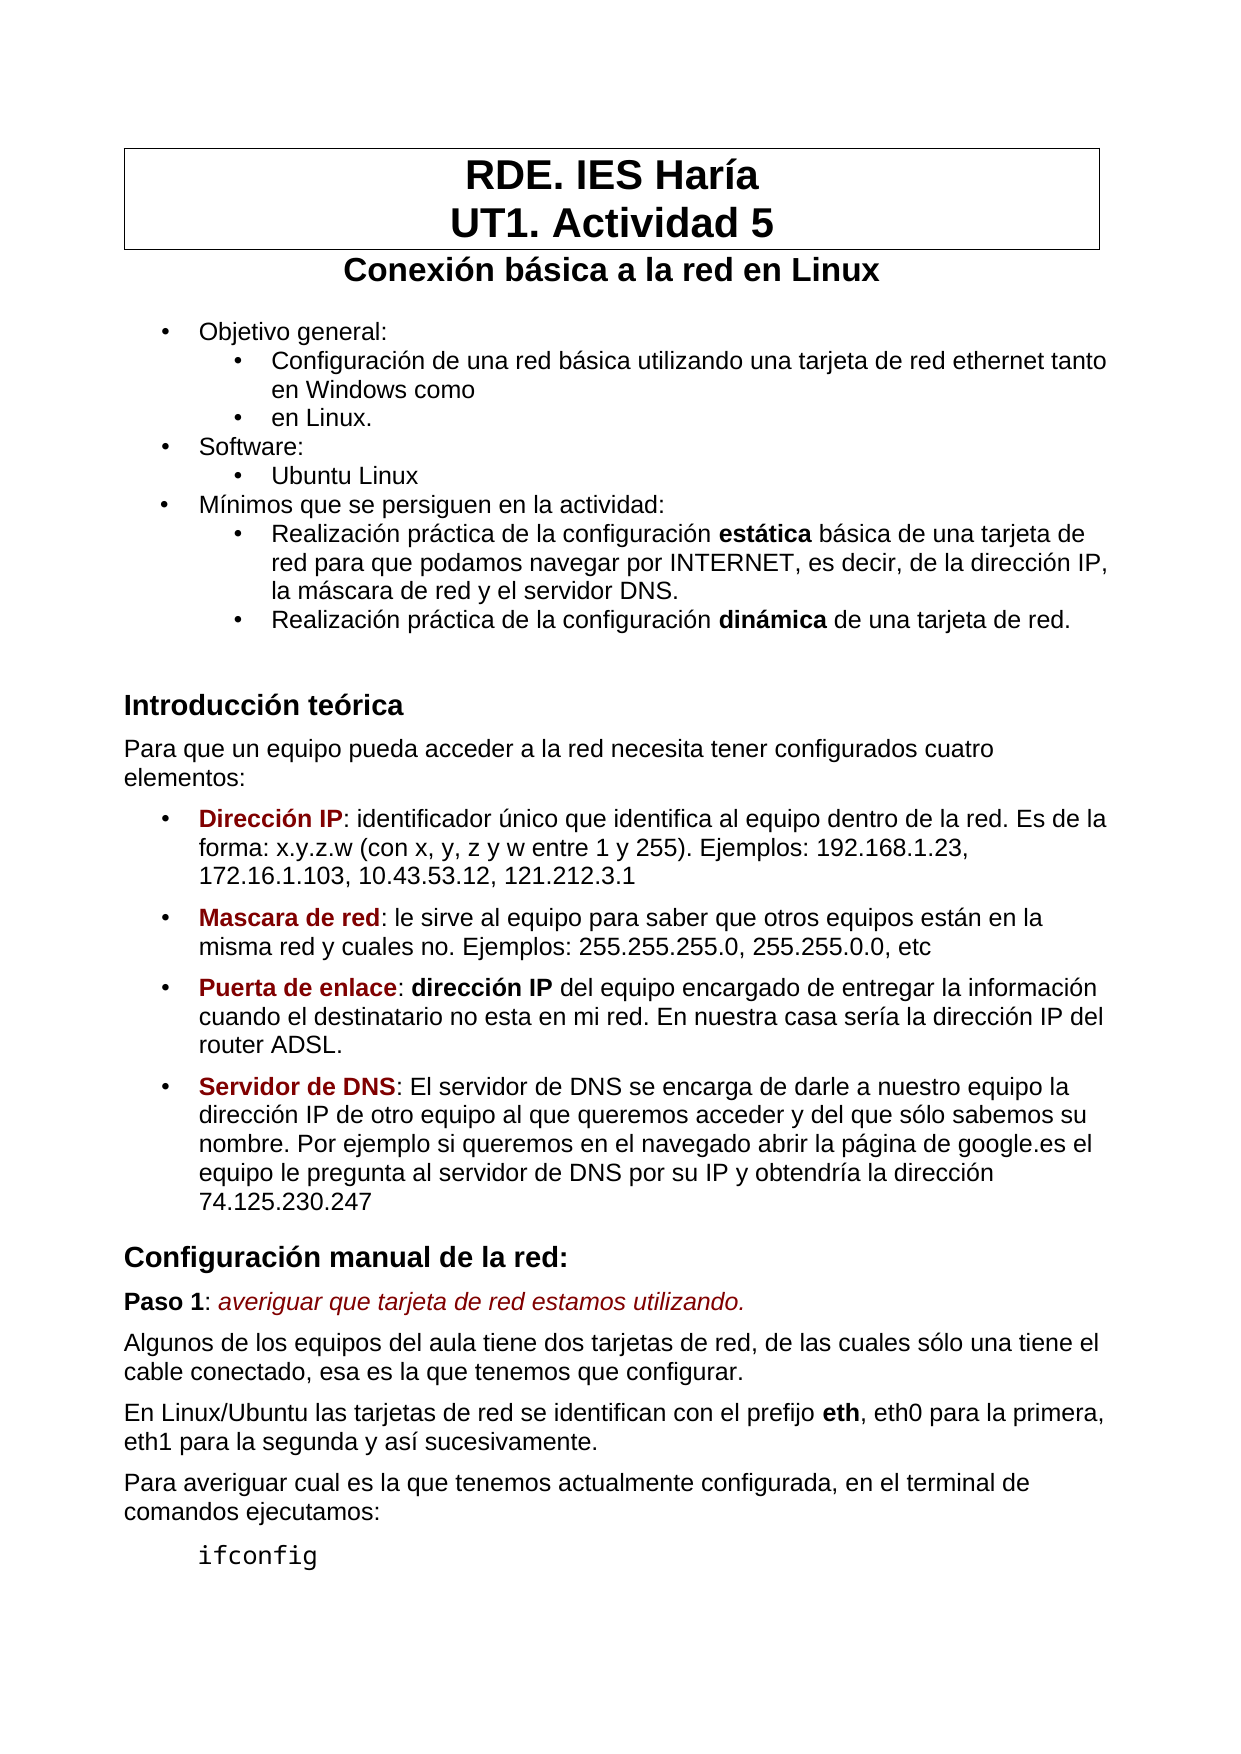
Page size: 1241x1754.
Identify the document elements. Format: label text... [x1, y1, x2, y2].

text RDE. IES Haría [125, 149, 1099, 196]
text UT1. Actividad 5 [125, 196, 1099, 249]
list Ubuntu Linux [233, 461, 1109, 490]
list Software: [161, 432, 1109, 461]
list Servidor de DNS: El servidor de DNS se encarga de darle a nuestro equipo la dirección IP de otro equipo al que queremos acceder y del que sólo sabemos su nombre. Por ejemplo si queremos en el navegado abrir la página de google.es el equipo le pregunta al servidor de DNS por su IP y obtendría la dirección 74.125.230.247 [161, 1072, 1109, 1215]
list Mínimos que se persiguen en la actividad: [160, 490, 1109, 519]
text Algunos de los equipos del aula tiene dos tarjetas de red, de las cuales sólo una tiene el cable conectado, esa es la que tenemos que configurar. [123, 1328, 1109, 1385]
list Realización práctica de la configuración estática básica de una tarjeta de red para que podamos navegar por INTERNET, es decir, de la dirección IP, la máscara de red y el servidor DNS. [233, 519, 1109, 605]
subtitle Configuración manual de la red: [123, 1240, 1109, 1274]
text Para averiguar cual es la que tenemos actualmente configurada, en el terminal de comandos ejecutamos: [123, 1468, 1109, 1525]
text ifconfig [197, 1538, 1109, 1572]
list en Linux. [233, 403, 1109, 432]
list Configuración de una red básica utilizando una tarjeta de red ethernet tanto en Windows como [233, 346, 1109, 403]
list Puerta de enlace: dirección IP del equipo encargado de entregar la información cuando el destinatario no esta en mi red. En nuestra casa sería la dirección IP del router ADSL. [161, 973, 1109, 1059]
list Realización práctica de la configuración dinámica de una tarjeta de red. [233, 605, 1109, 634]
text En Linux/Ubuntu las tarjetas de red se identifican con el prefijo eth, eth0 para la primera, eth1 para la segunda y así sucesivamente. [123, 1398, 1109, 1455]
text Paso 1: averiguar que tarjeta de red estamos utilizando. [123, 1286, 1109, 1315]
list Objetivo general: [161, 317, 1109, 346]
text Conexión básica a la red en Linux [123, 250, 1100, 288]
text Para que un equipo pueda acceder a la red necesita tener configurados cuatro elementos: [123, 734, 1109, 791]
list Mascara de red: le sirve al equipo para saber que otros equipos están en la misma red y cuales no. Ejemplos: 255.255.255.0, 255.255.0.0, etc [161, 903, 1109, 960]
subtitle Introducción teórica [123, 688, 1109, 721]
list Dirección IP: identificador único que identifica al equipo dentro de la red. Es de la forma: x.y.z.w (con x, y, z y w entre 1 y 255). Ejemplos: 192.168.1.23, 172.16.1.103, 10.43.53.12, 121.212.3.1 [161, 804, 1109, 890]
